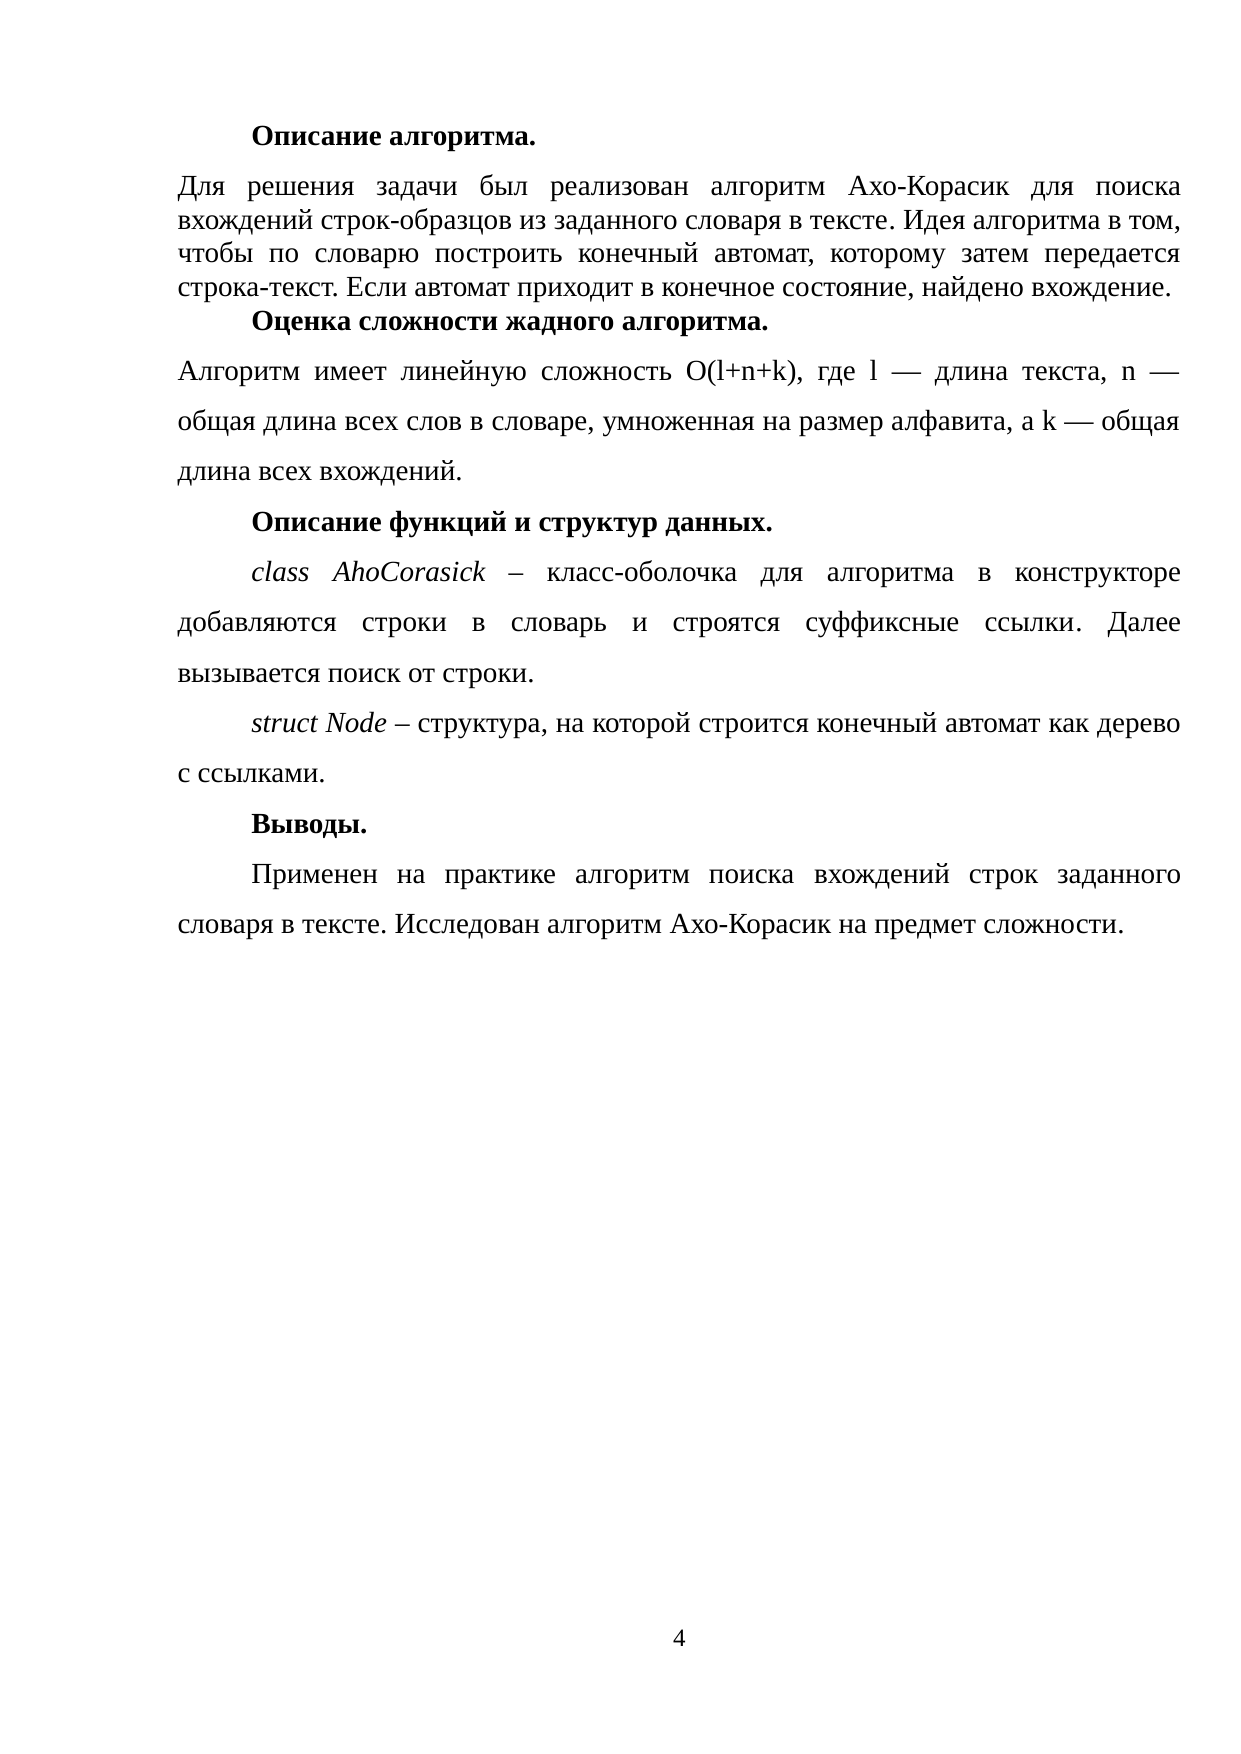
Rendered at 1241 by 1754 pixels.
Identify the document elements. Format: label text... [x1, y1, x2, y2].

text Описание алгоритма. [177, 118, 1181, 152]
text class AhoCorasick – класс-оболочка для алгоритма в конструкторе добавляются строки в словарь и строятся суффиксные ссылки. Далее вызывается поиск от строки. [177, 554, 1181, 688]
text Алгоритм имеет линейную сложность O(l+n+k), где l — длина текста, n — общая длина всех слов в словаре, умноженная на размер алфавита, а k — общая длина всех вхождений. [177, 353, 1181, 487]
text struct Node – структура, на которой строится конечный автомат как дерево с ссылками. [177, 705, 1181, 789]
text Выводы. [177, 806, 1181, 839]
text Применен на практике алгоритм поиска вхождений строк заданного словаря в тексте. Исследован алгоритм Ахо-Корасик на предмет сложности. [177, 856, 1181, 940]
text Описание функций и структур данных. [177, 504, 1181, 537]
text Для решения задачи был реализован алгоритм Ахо-Корасик для поиска вхождений строк-образцов из заданного словаря в тексте. Идея алгоритма в том, чтобы по словарю построить конечный автомат, которому затем передается строка-текст. Если автомат приходит в конечное состояние, найдено вхождение. [177, 168, 1181, 303]
text Оценка сложности жадного алгоритма. [177, 303, 1181, 336]
